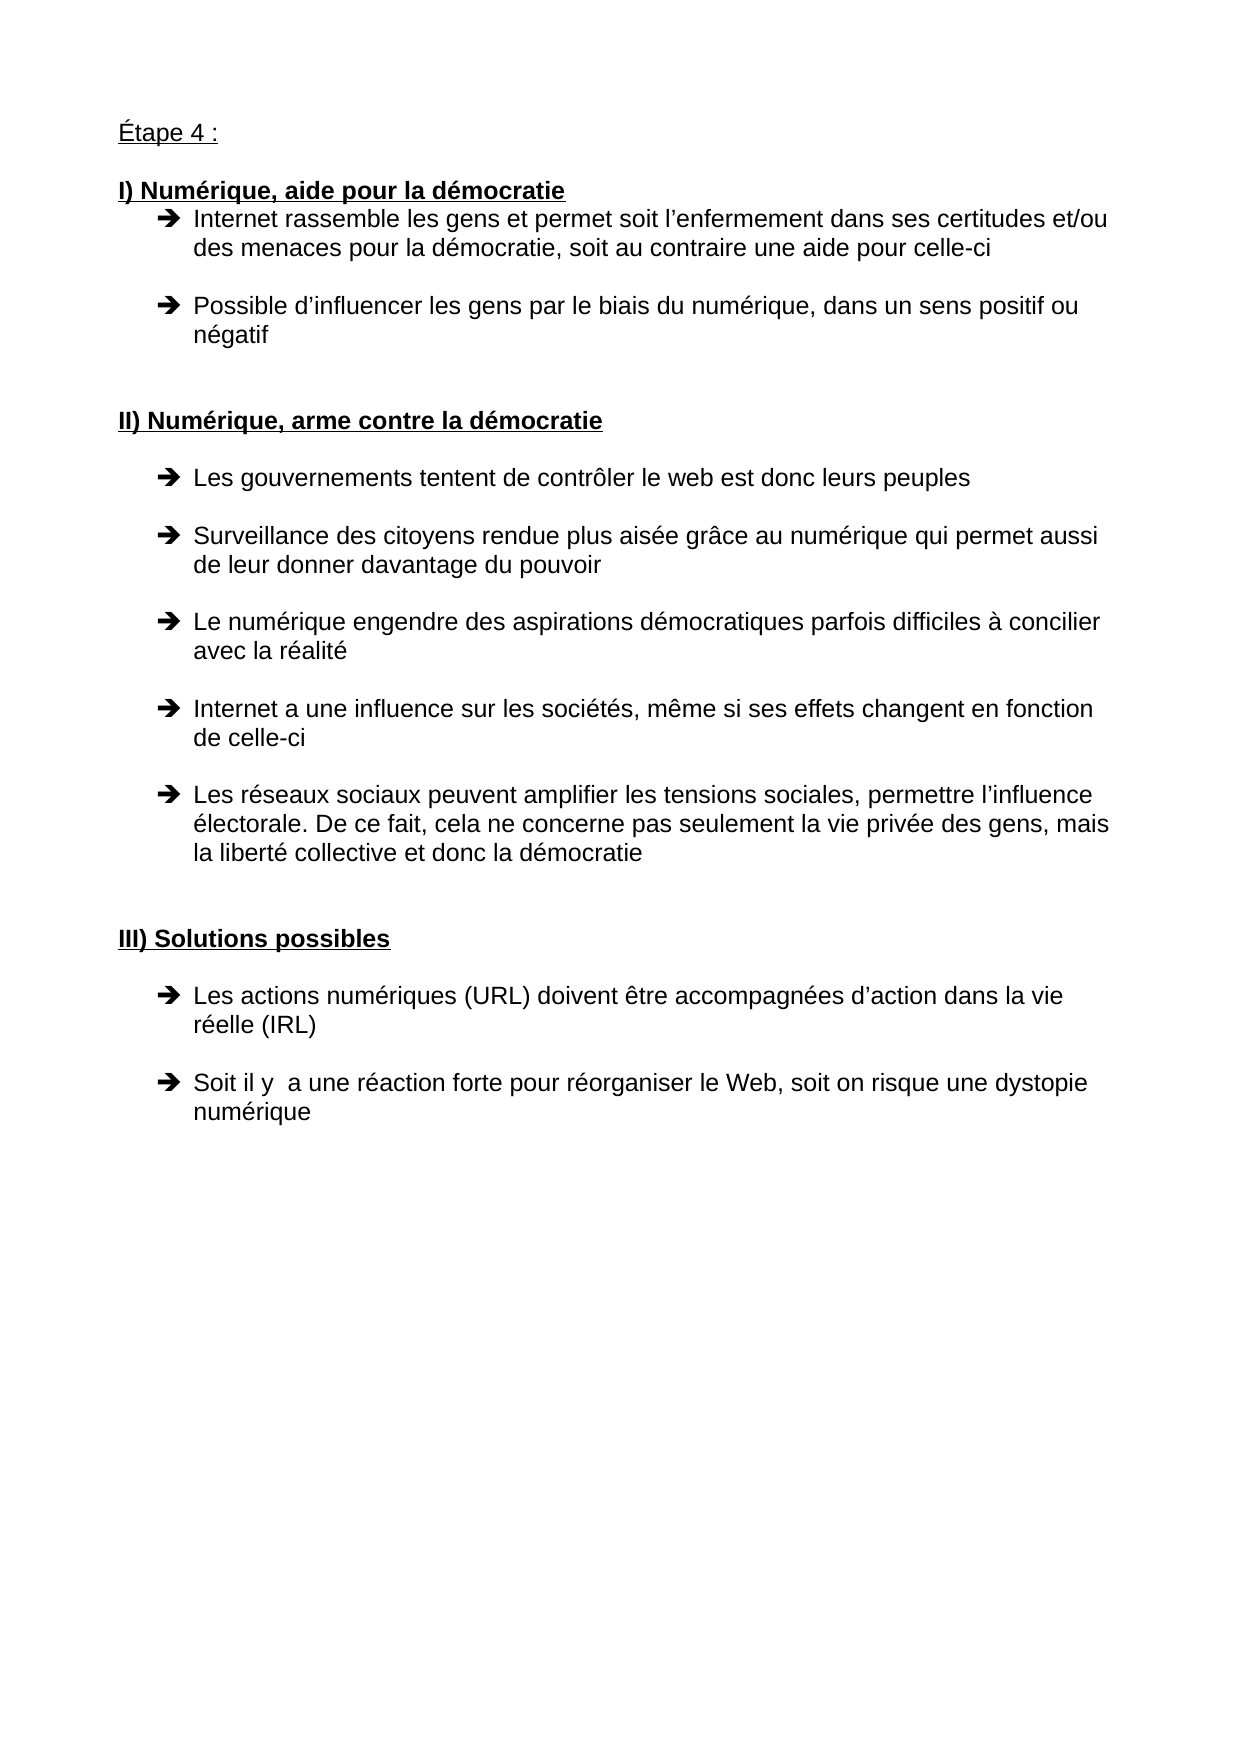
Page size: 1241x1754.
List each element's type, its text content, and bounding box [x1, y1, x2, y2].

list Internet a une influence sur les sociétés, même si ses effets changent en fonction de celle-ci [156, 694, 1122, 751]
list Les gouvernements tentent de contrôler le web est donc leurs peuples [156, 463, 1122, 492]
list Surveillance des citoyens rendue plus aisée grâce au numérique qui permet aussi de leur donner davantage du pouvoir [156, 521, 1122, 578]
list Soit il y a une réaction forte pour réorganiser le Web, soit on risque une dystopie numérique [156, 1068, 1122, 1125]
list Le numérique engendre des aspirations démocratiques parfois difficiles à concilier avec la réalité [156, 607, 1122, 665]
text Étape 4 : [118, 118, 1122, 147]
list Internet rassemble les gens et permet soit l’enfermement dans ses certitudes et/ou des menaces pour la démocratie, soit au contraire une aide pour celle-ci [156, 204, 1122, 262]
list Les actions numériques (URL) doivent être accompagnées d’action dans la vie réelle (IRL) [156, 981, 1122, 1039]
list Possible d’influencer les gens par le biais du numérique, dans un sens positif ou négatif [156, 291, 1122, 348]
text I) Numérique, aide pour la démocratie [118, 176, 1122, 204]
text II) Numérique, arme contre la démocratie [118, 406, 1122, 434]
list Les réseaux sociaux peuvent amplifier les tensions sociales, permettre l’influence électorale. De ce fait, cela ne concerne pas seulement la vie privée des gens, mais la liberté collective et donc la démocratie [156, 780, 1122, 866]
text III) Solutions possibles [118, 924, 1122, 953]
